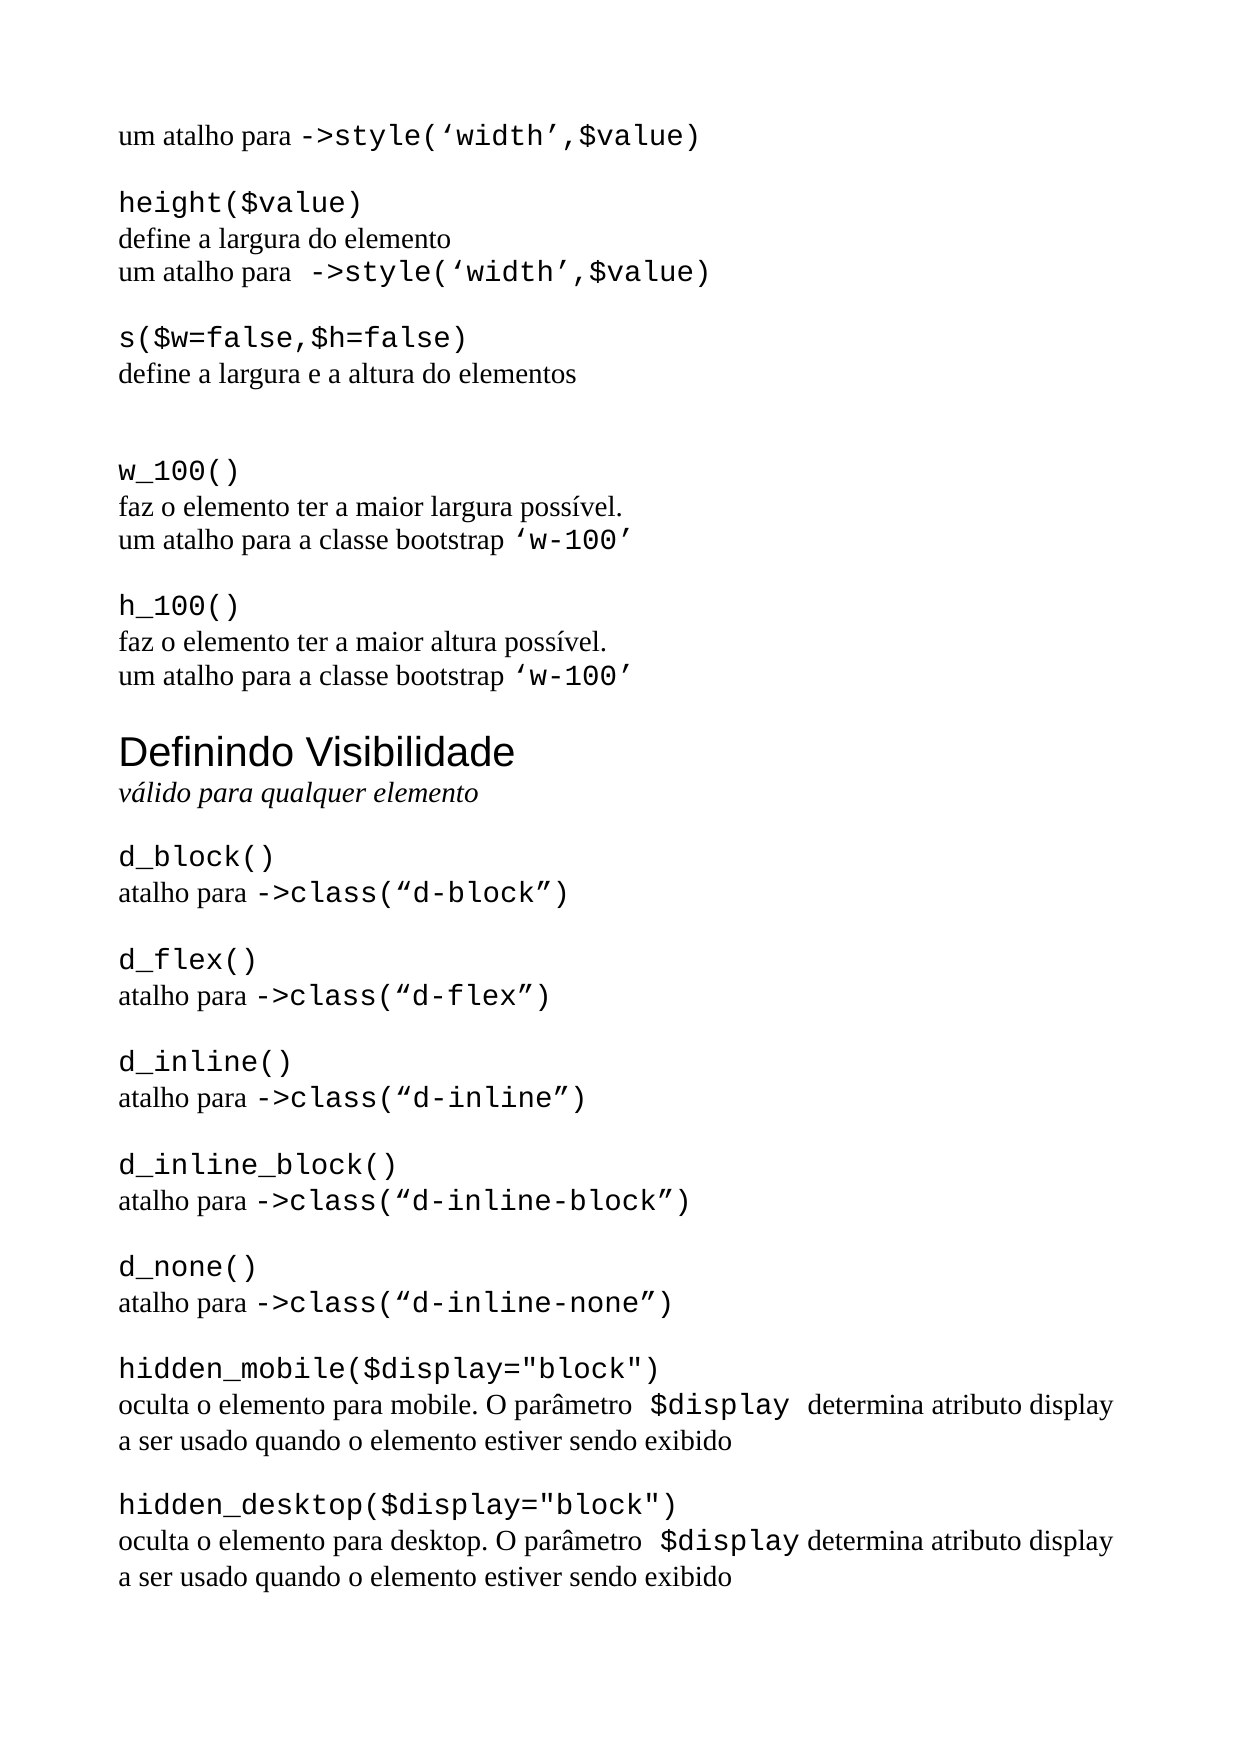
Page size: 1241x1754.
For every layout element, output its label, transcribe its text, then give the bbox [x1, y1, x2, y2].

text height($value) [118, 188, 1122, 221]
text d_inline_block() [118, 1150, 1122, 1183]
text atalho para ->class(“d-inline”) [118, 1081, 1122, 1117]
text hidden_desktop($display="block") [118, 1490, 1122, 1523]
text atalho para ->class(“d-block”) [118, 875, 1122, 911]
text um atalho para ->style(‘width’,$value) [118, 254, 1122, 290]
text atalho para ->class(“d-flex”) [118, 978, 1122, 1014]
text um atalho para a classe bootstrap ‘w-100’ [118, 522, 1122, 558]
text faz o elemento ter a maior largura possível. [118, 489, 1122, 522]
text atalho para ->class(“d-inline-none”) [118, 1285, 1122, 1321]
text válido para qualquer elemento [118, 775, 1122, 809]
text s($w=false,$h=false) [118, 323, 1122, 356]
text atalho para ->class(“d-inline-block”) [118, 1183, 1122, 1219]
text d_inline() [118, 1047, 1122, 1081]
text um atalho para a classe bootstrap ‘w-100’ [118, 658, 1122, 694]
text define a largura e a altura do elementos [118, 356, 1122, 390]
text d_none() [118, 1252, 1122, 1285]
text h_100() [118, 592, 1122, 624]
text Definindo Visibilidade [118, 727, 1122, 775]
text w_100() [118, 456, 1122, 489]
text oculta o elemento para desktop. O parâmetro $display determina atributo display a ser usado quando o elemento estiver sendo exibido [118, 1523, 1122, 1593]
text define a largura do elemento [118, 221, 1122, 254]
text um atalho para ->style(‘width’,$value) [118, 118, 1122, 188]
text d_flex() [118, 945, 1122, 978]
text d_block() [118, 842, 1122, 875]
text oculta o elemento para mobile. O parâmetro $display determina atributo display a ser usado quando o elemento estiver sendo exibido [118, 1387, 1122, 1457]
text faz o elemento ter a maior altura possível. [118, 624, 1122, 658]
text hidden_mobile($display="block") [118, 1354, 1122, 1387]
